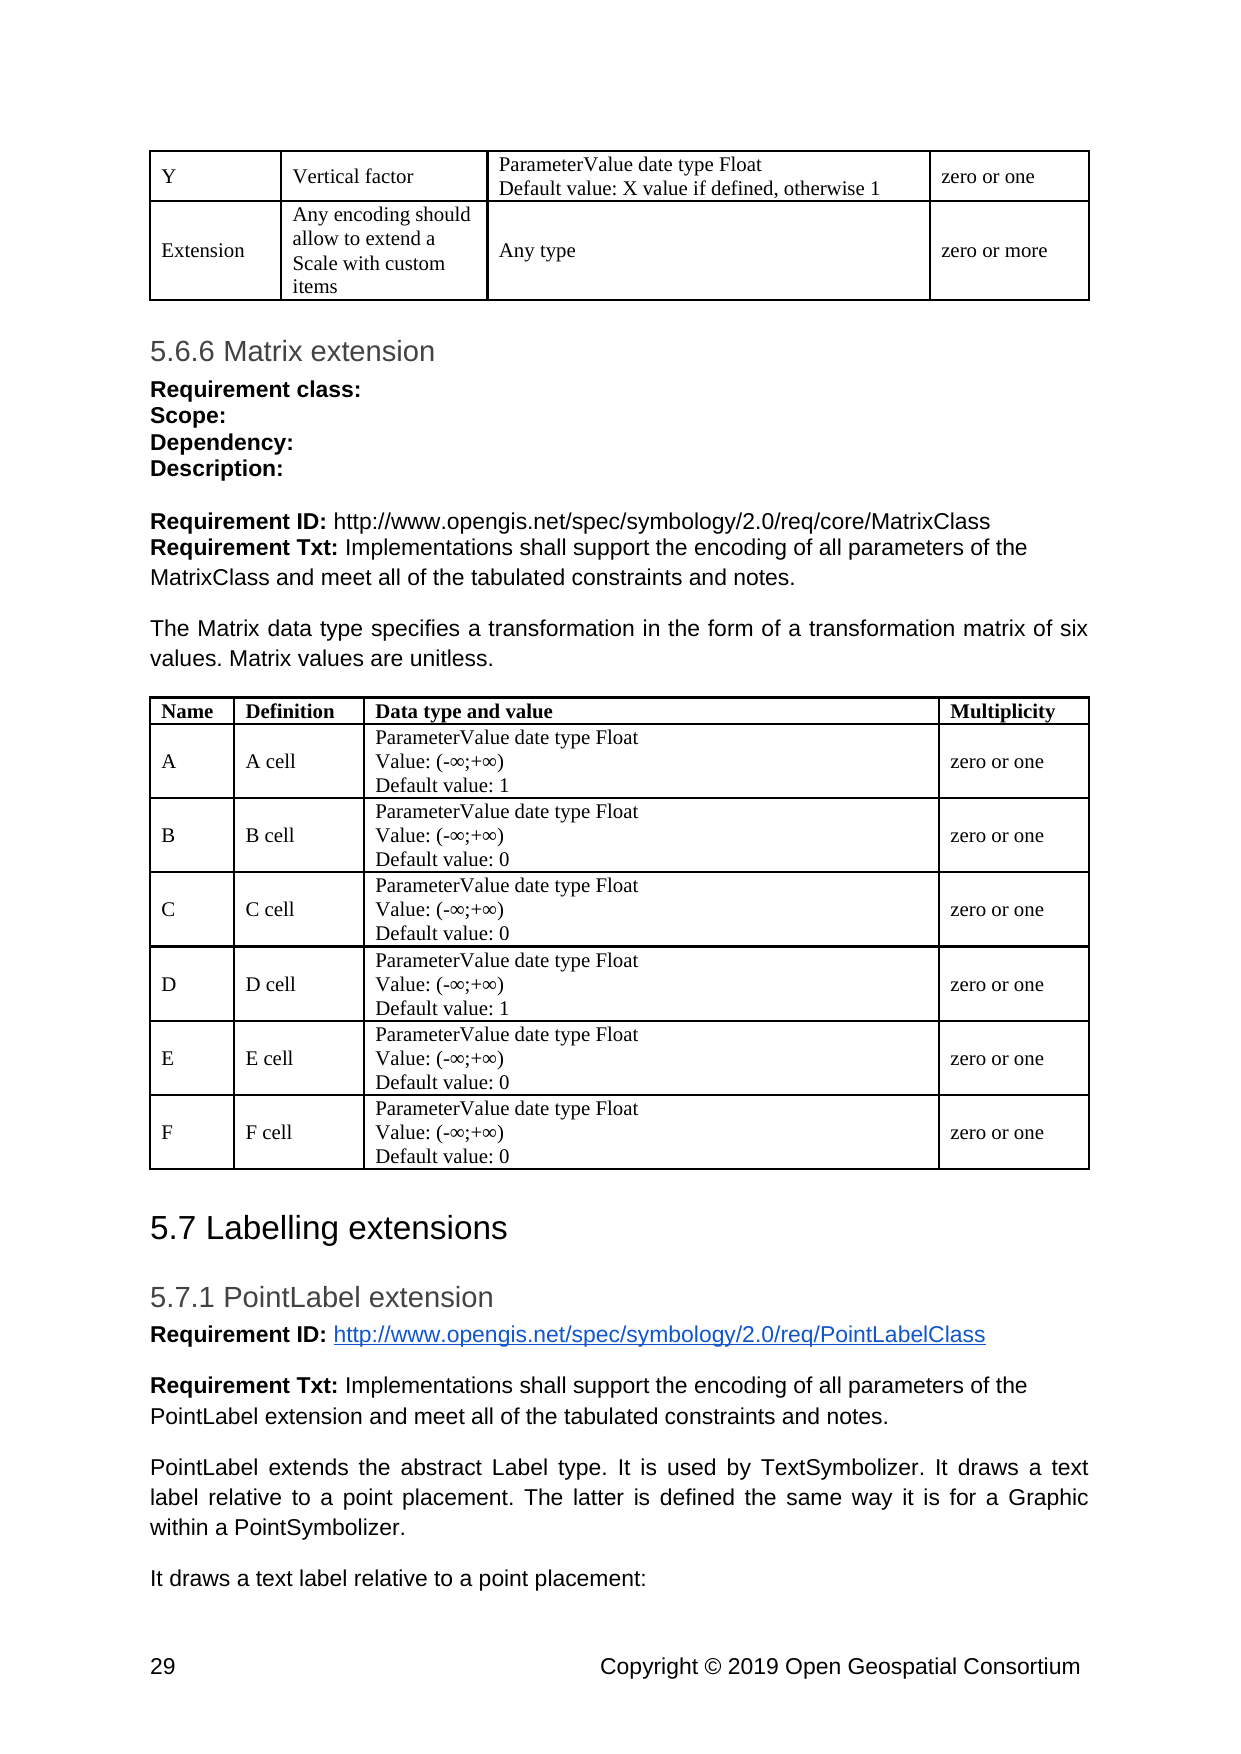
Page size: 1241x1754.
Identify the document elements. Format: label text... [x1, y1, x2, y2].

table_cell A cell [235, 725, 363, 797]
subtitle ​5.6.6​ Matrix extension [150, 334, 1090, 367]
table_cell ParameterValue date type Float Value: (-∞;+∞) Default value: 0 [365, 799, 938, 871]
table_cell zero or one [940, 1096, 1088, 1168]
text Scope: [150, 402, 1090, 428]
table_cell zero or more [931, 202, 1088, 298]
table_cell Any encoding should allow to extend a Scale with custom items [282, 202, 486, 298]
table_cell zero or one [931, 152, 1088, 200]
table_cell D [151, 948, 233, 1020]
text ​Requirement ID: http://www.opengis.net/spec/symbology/2.0/req/core/MatrixClass [150, 508, 1090, 534]
table_cell F cell [235, 1096, 363, 1168]
subtitle ​5.7​ Labelling extensions [150, 1208, 1090, 1246]
text Requirement class: [150, 376, 1090, 402]
table_cell zero or one [940, 873, 1088, 945]
table_header Data type and value [365, 699, 938, 723]
text It draws a text label relative to a point placement: [150, 1565, 1090, 1592]
text Requirement Txt: Implementations shall support the encoding of all parameters of the MatrixClass and meet all of the tabulated constraints and notes. [150, 534, 1090, 591]
table_cell E [151, 1022, 233, 1094]
table_cell D cell [235, 948, 363, 1020]
text The Matrix data type specifies a transformation in the form of a transformation matrix of six values. Matrix values are unitless. [150, 615, 1090, 672]
table_cell ParameterValue date type Float Value: (-∞;+∞) Default value: 0 [365, 873, 938, 945]
table_header Definition [235, 699, 363, 723]
table_cell F [151, 1096, 233, 1168]
table_cell E cell [235, 1022, 363, 1094]
table_cell Any type [489, 202, 929, 298]
table_cell ParameterValue date type Float Default value: X value if defined, otherwise 1 [489, 152, 929, 200]
table_cell ParameterValue date type Float Value: (-∞;+∞) Default value: 1 [365, 725, 938, 797]
table_cell zero or one [940, 799, 1088, 871]
text PointLabel extends the abstract Label type. It is used by TextSymbolizer. It draws a text label relative to a point placement. The latter is defined the same way it is for a Graphic within a PointSymbolizer. [150, 1454, 1090, 1541]
table_cell ParameterValue date type Float Value: (-∞;+∞) Default value: 0 [365, 1022, 938, 1094]
table_cell B cell [235, 799, 363, 871]
subtitle ​5.7.1​ PointLabel extension [150, 1279, 1090, 1313]
table_cell B [151, 799, 233, 871]
table_cell Y [151, 152, 280, 200]
table_header Name [151, 699, 233, 723]
table_cell ParameterValue date type Float Value: (-∞;+∞) Default value: 0 [365, 1096, 938, 1168]
text Description: [150, 455, 1090, 481]
table_cell Vertical factor [282, 152, 486, 200]
table_cell C [151, 873, 233, 945]
text Requirement ID: http://www.opengis.net/spec/symbology/2.0/req/PointLabelClass [150, 1321, 1090, 1348]
table_cell A [151, 725, 233, 797]
table_header Multiplicity [940, 699, 1088, 723]
text Requirement Txt: Implementations shall support the encoding of all parameters of the PointLabel extension and meet all of the tabulated constraints and notes. [150, 1372, 1090, 1429]
table_cell Extension [151, 202, 280, 298]
table_cell zero or one [940, 725, 1088, 797]
text Dependency: [150, 428, 1090, 455]
table_cell zero or one [940, 948, 1088, 1020]
table_cell ParameterValue date type Float Value: (-∞;+∞) Default value: 1 [365, 948, 938, 1020]
table_cell C cell [235, 873, 363, 945]
table_cell zero or one [940, 1022, 1088, 1094]
